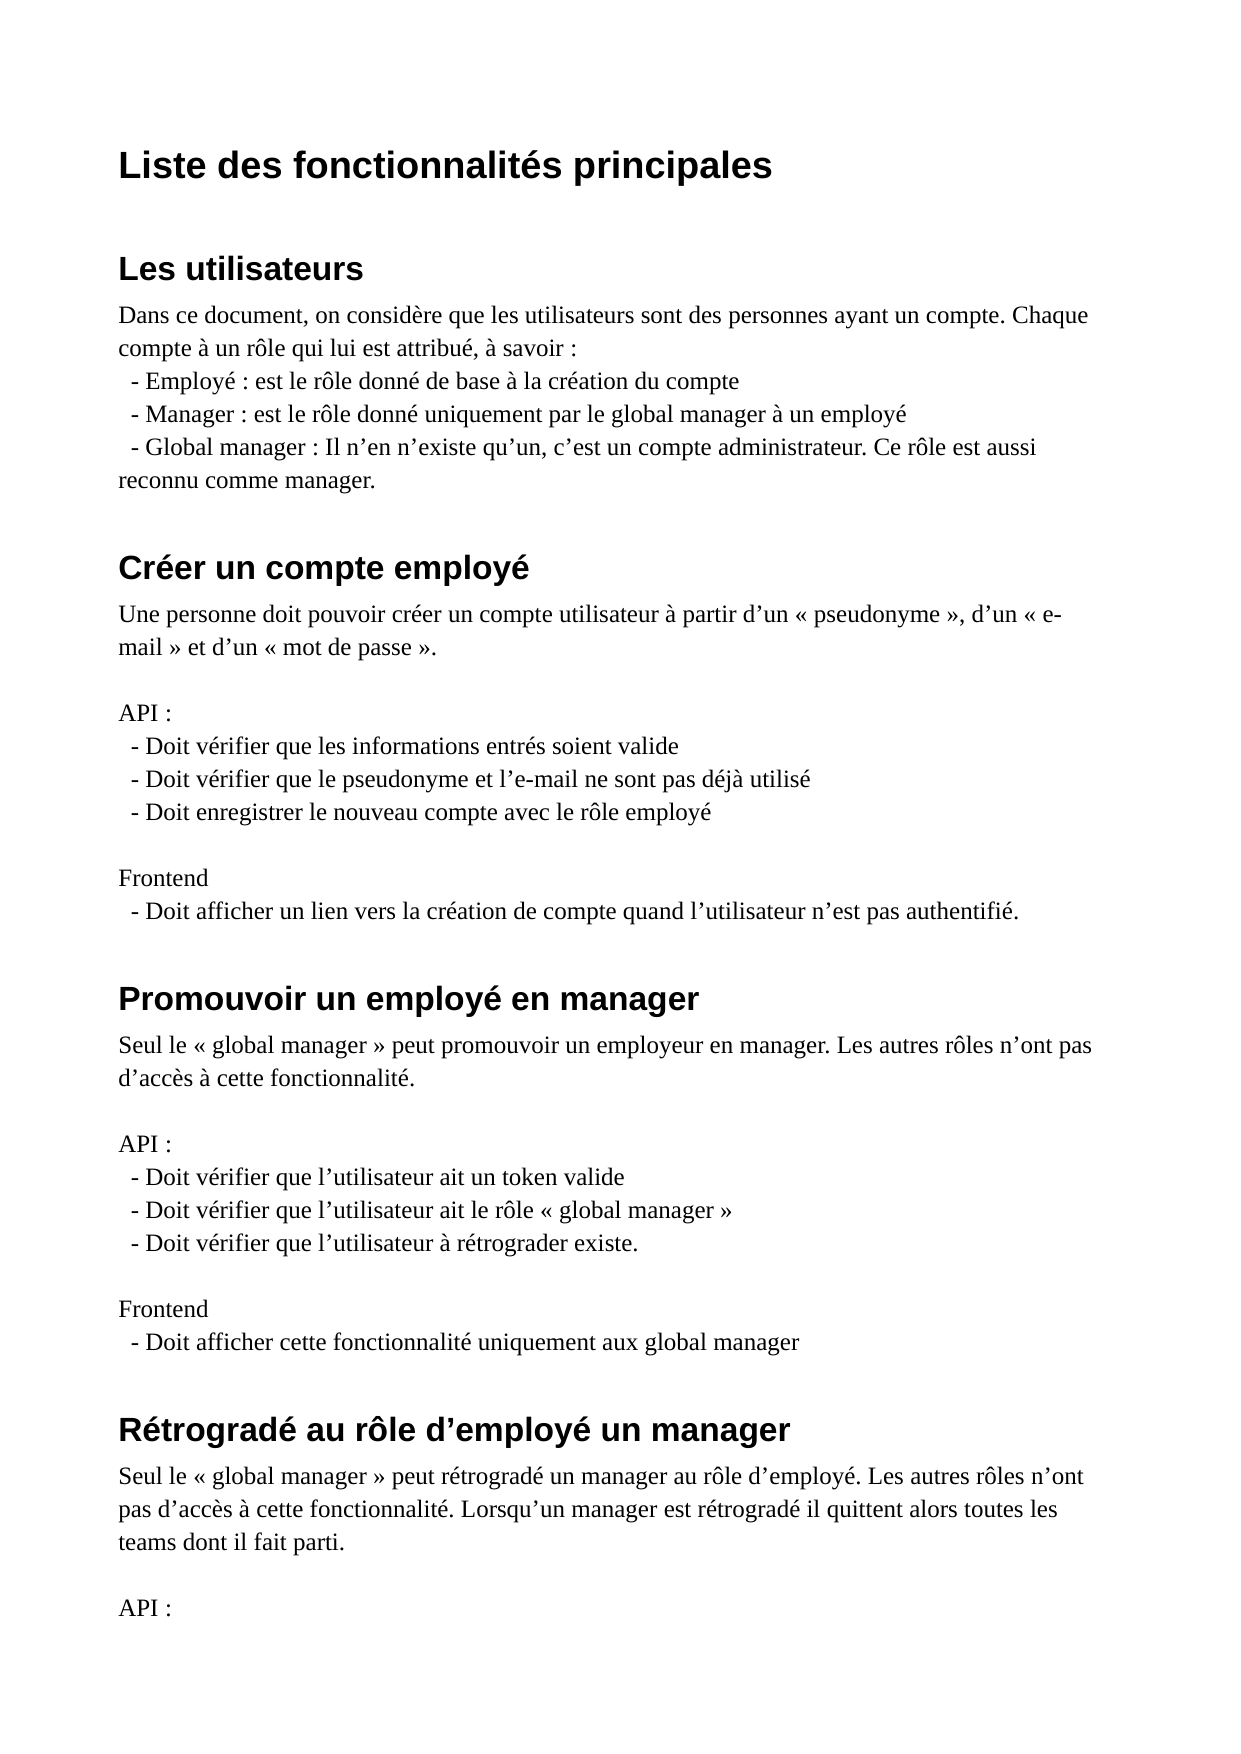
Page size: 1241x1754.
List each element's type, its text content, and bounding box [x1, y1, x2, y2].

text API : [118, 1129, 1122, 1158]
text API : [118, 1593, 1122, 1622]
text API : [118, 698, 1122, 727]
subtitle Liste des fonctionnalités principales [118, 143, 1122, 187]
text - Doit vérifier que l’utilisateur ait le rôle « global manager » [118, 1195, 1122, 1224]
text Frontend [118, 1294, 1122, 1323]
text Dans ce document, on considère que les utilisateurs sont des personnes ayant un compte. Chaque compte à un rôle qui lui est attribué, à savoir : [118, 300, 1122, 362]
subtitle Promouvoir un employé en manager [118, 979, 1122, 1017]
subtitle Les utilisateurs [118, 249, 1122, 287]
subtitle Rétrogradé au rôle d’employé un manager [118, 1409, 1122, 1448]
text - Manager : est le rôle donné uniquement par le global manager à un employé [118, 399, 1122, 428]
text - Doit vérifier que l’utilisateur ait un token valide [118, 1162, 1122, 1191]
text Seul le « global manager » peut promouvoir un employeur en manager. Les autres rôles n’ont pas d’accès à cette fonctionnalité. [118, 1030, 1122, 1092]
text - Employé : est le rôle donné de base à la création du compte [118, 366, 1122, 395]
text Seul le « global manager » peut rétrogradé un manager au rôle d’employé. Les autres rôles n’ont pas d’accès à cette fonctionnalité. Lorsqu’un manager est rétrogradé il quittent alors toutes les teams dont il fait parti. [118, 1461, 1122, 1556]
text - Doit vérifier que les informations entrés soient valide [118, 731, 1122, 760]
text - Doit vérifier que le pseudonyme et l’e-mail ne sont pas déjà utilisé [118, 764, 1122, 793]
text Frontend [118, 863, 1122, 892]
text - Global manager : Il n’en n’existe qu’un, c’est un compte administrateur. Ce rôle est aussi reconnu comme manager. [118, 432, 1122, 494]
text - Doit afficher cette fonctionnalité uniquement aux global manager [118, 1327, 1122, 1356]
text Une personne doit pouvoir créer un compte utilisateur à partir d’un « pseudonyme », d’un « e-mail » et d’un « mot de passe ». [118, 599, 1122, 661]
text - Doit vérifier que l’utilisateur à rétrograder existe. [118, 1228, 1122, 1257]
subtitle Créer un compte employé [118, 548, 1122, 586]
text - Doit afficher un lien vers la création de compte quand l’utilisateur n’est pas authentifié. [118, 896, 1122, 925]
text - Doit enregistrer le nouveau compte avec le rôle employé [118, 797, 1122, 826]
